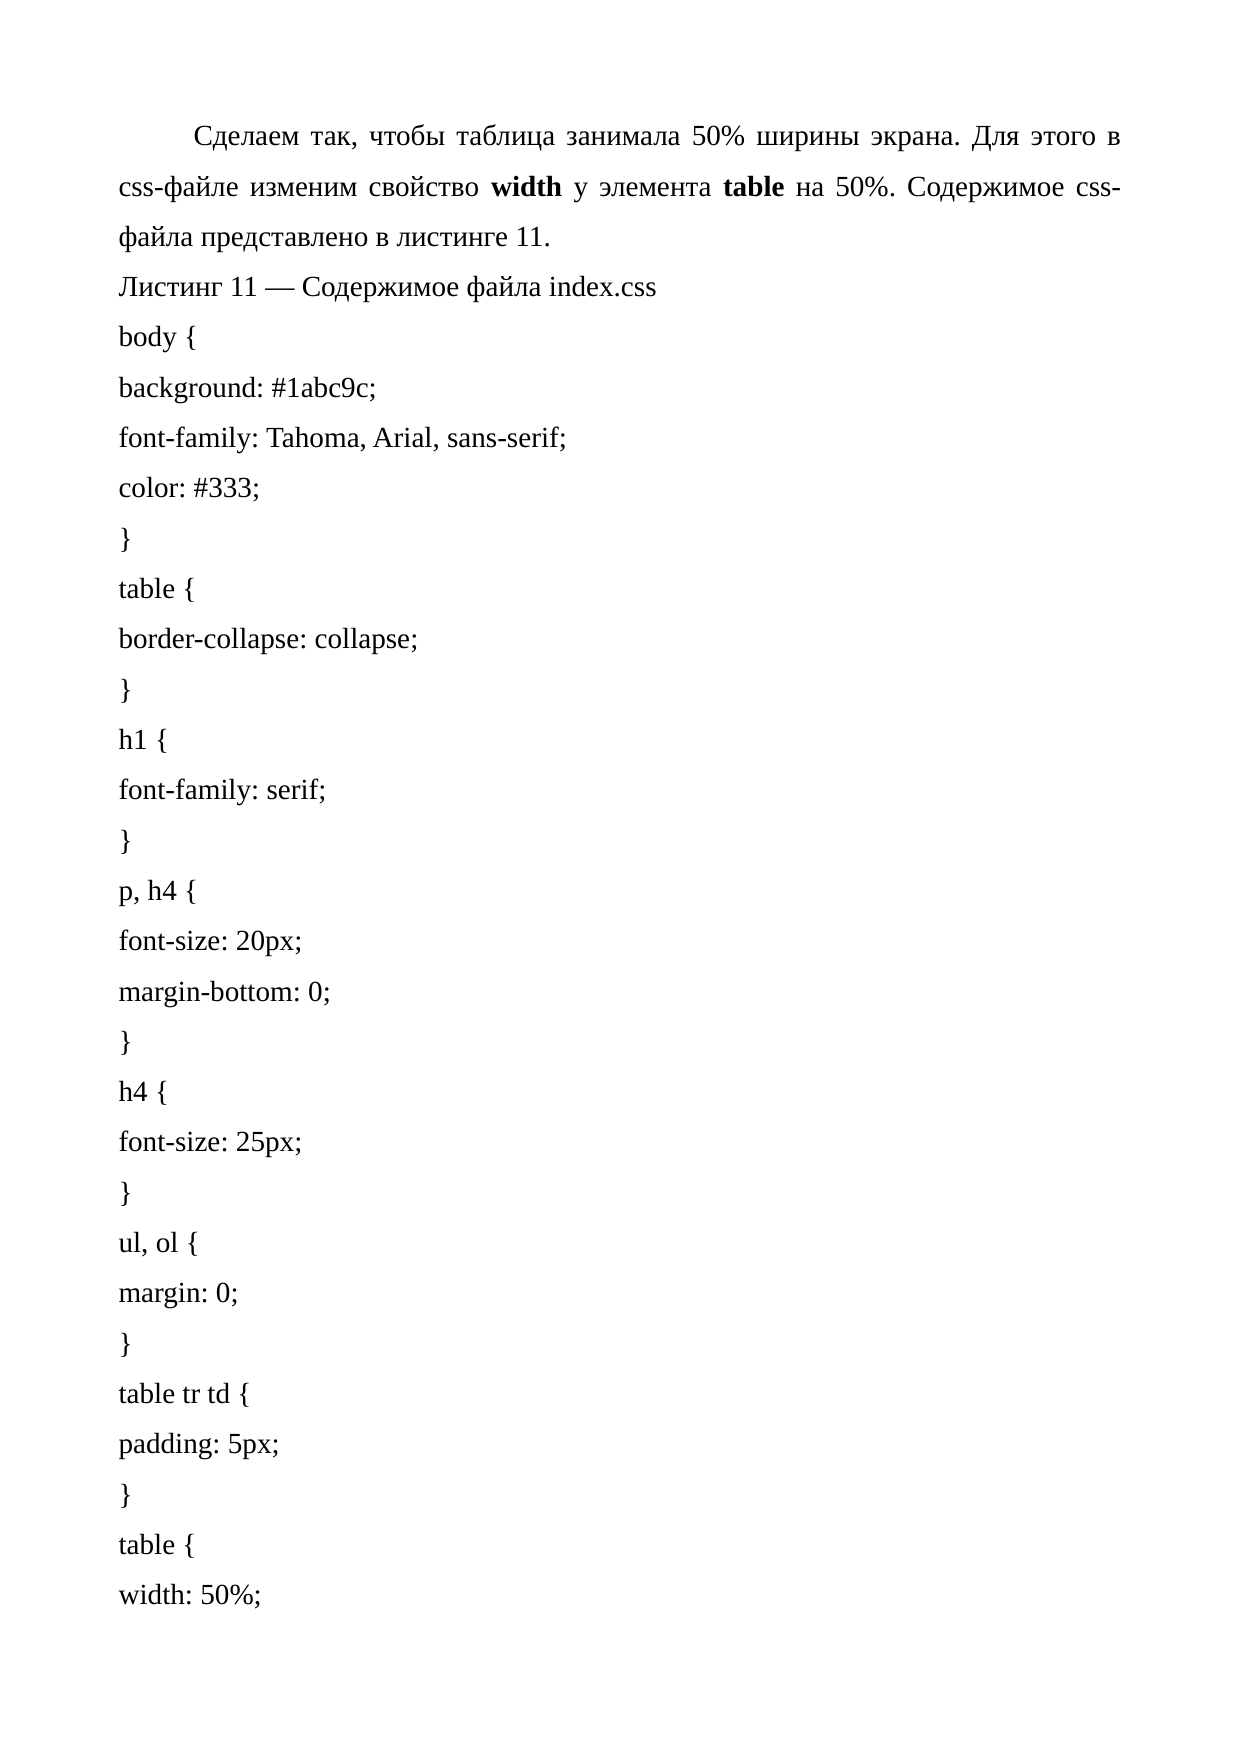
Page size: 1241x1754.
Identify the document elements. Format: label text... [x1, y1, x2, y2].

text ul, ol { [118, 1225, 1122, 1259]
text border-collapse: collapse; [118, 621, 1122, 655]
text font-size: 25px; [118, 1124, 1122, 1158]
text h1 { [118, 722, 1122, 756]
text body { [118, 319, 1122, 353]
text table tr td { [118, 1376, 1122, 1410]
text } [118, 1326, 1122, 1359]
text background: #1abc9c; [118, 370, 1122, 403]
text h4 { [118, 1074, 1122, 1108]
text Листинг 11 — Содержимое файла index.css [118, 269, 1122, 303]
text table { [118, 571, 1122, 605]
text width: 50%; [118, 1577, 1122, 1611]
text } [118, 823, 1122, 856]
text color: #333; [118, 471, 1122, 504]
text } [118, 521, 1122, 554]
text margin-bottom: 0; [118, 974, 1122, 1007]
text } [118, 1175, 1122, 1208]
text font-family: Tahoma, Arial, sans-serif; [118, 420, 1122, 454]
text font-size: 20px; [118, 923, 1122, 957]
text } [118, 672, 1122, 705]
text Сделаем так, чтобы таблица занимала 50% ширины экрана. Для этого в css-файле изменим свойство width у элемента table на 50%. Содержимое css-файла представлено в листинге 11. [118, 118, 1122, 252]
text } [118, 1024, 1122, 1057]
text font-family: serif; [118, 772, 1122, 806]
text table { [118, 1527, 1122, 1561]
text margin: 0; [118, 1276, 1122, 1309]
text } [118, 1477, 1122, 1510]
text padding: 5px; [118, 1426, 1122, 1460]
text p, h4 { [118, 873, 1122, 907]
